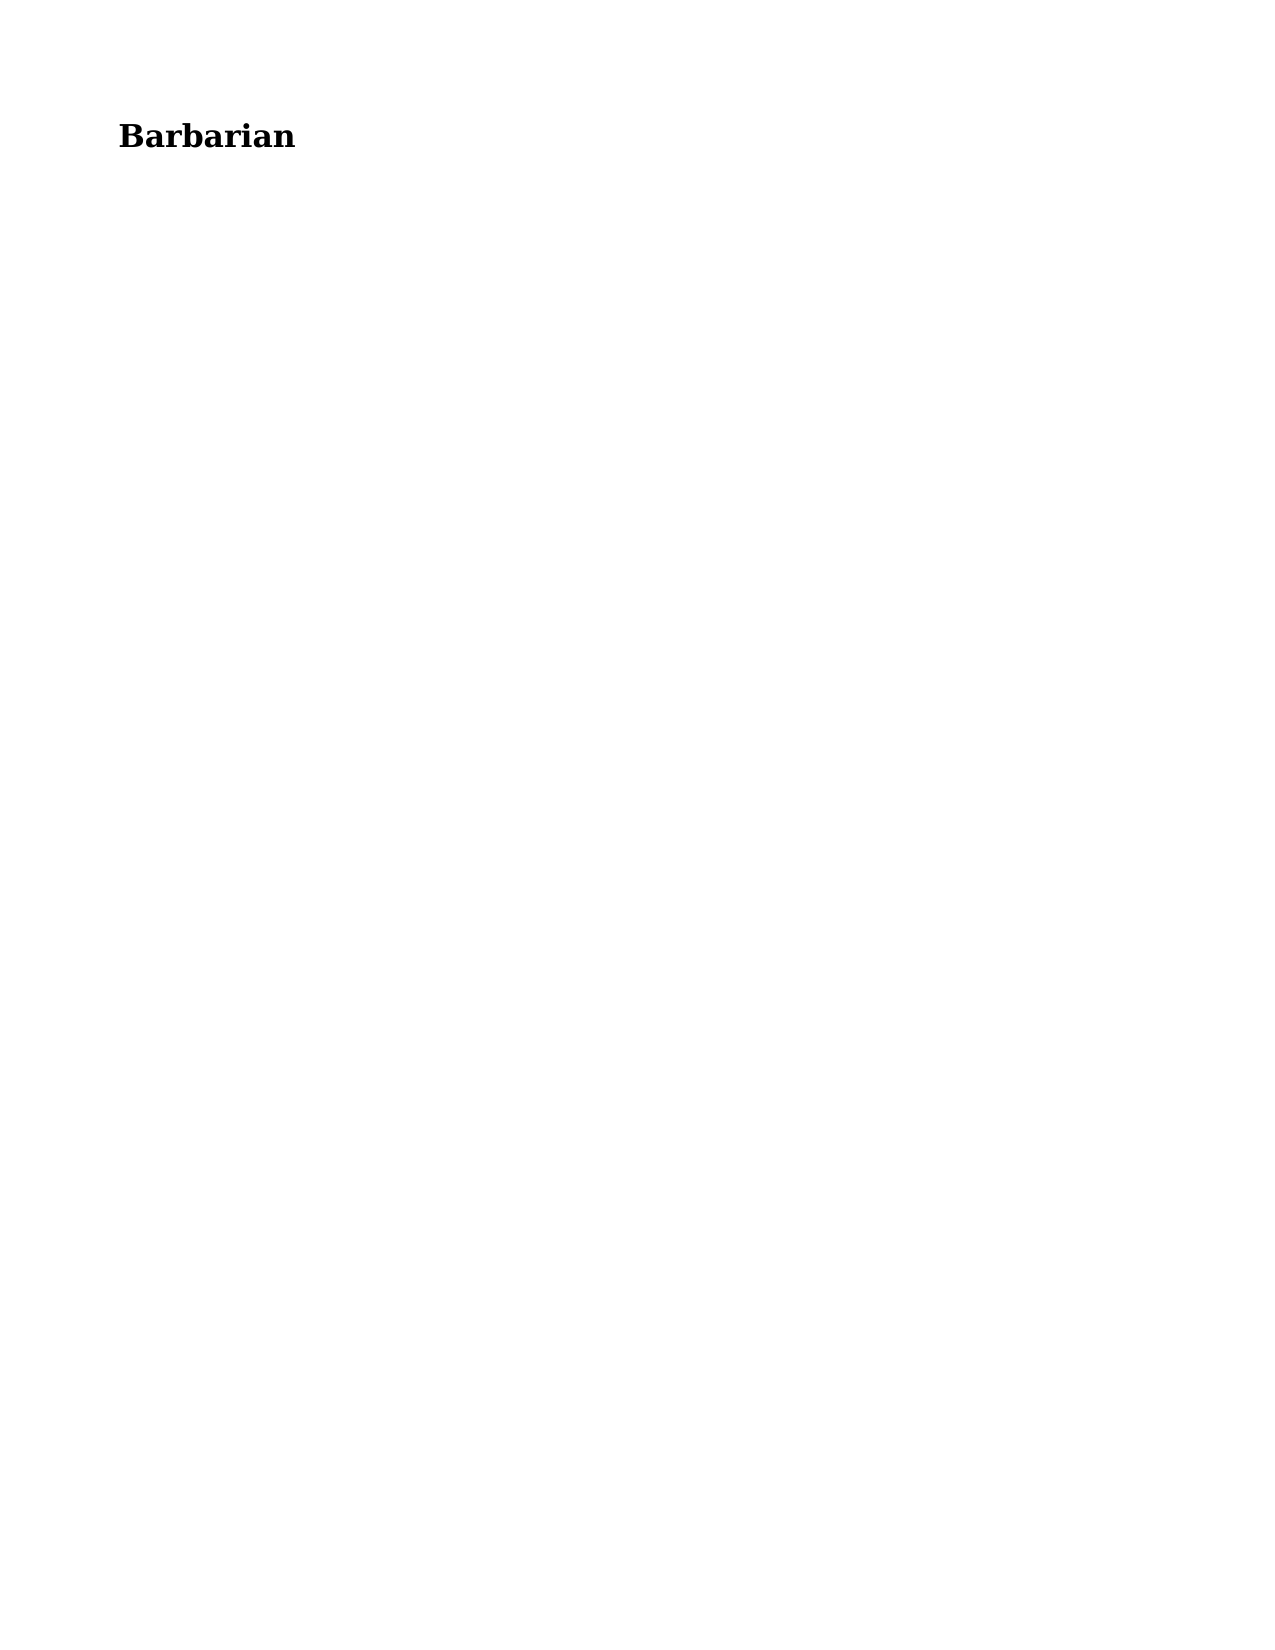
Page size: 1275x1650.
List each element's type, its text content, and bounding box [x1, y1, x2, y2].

text Barbarian [118, 118, 1157, 155]
